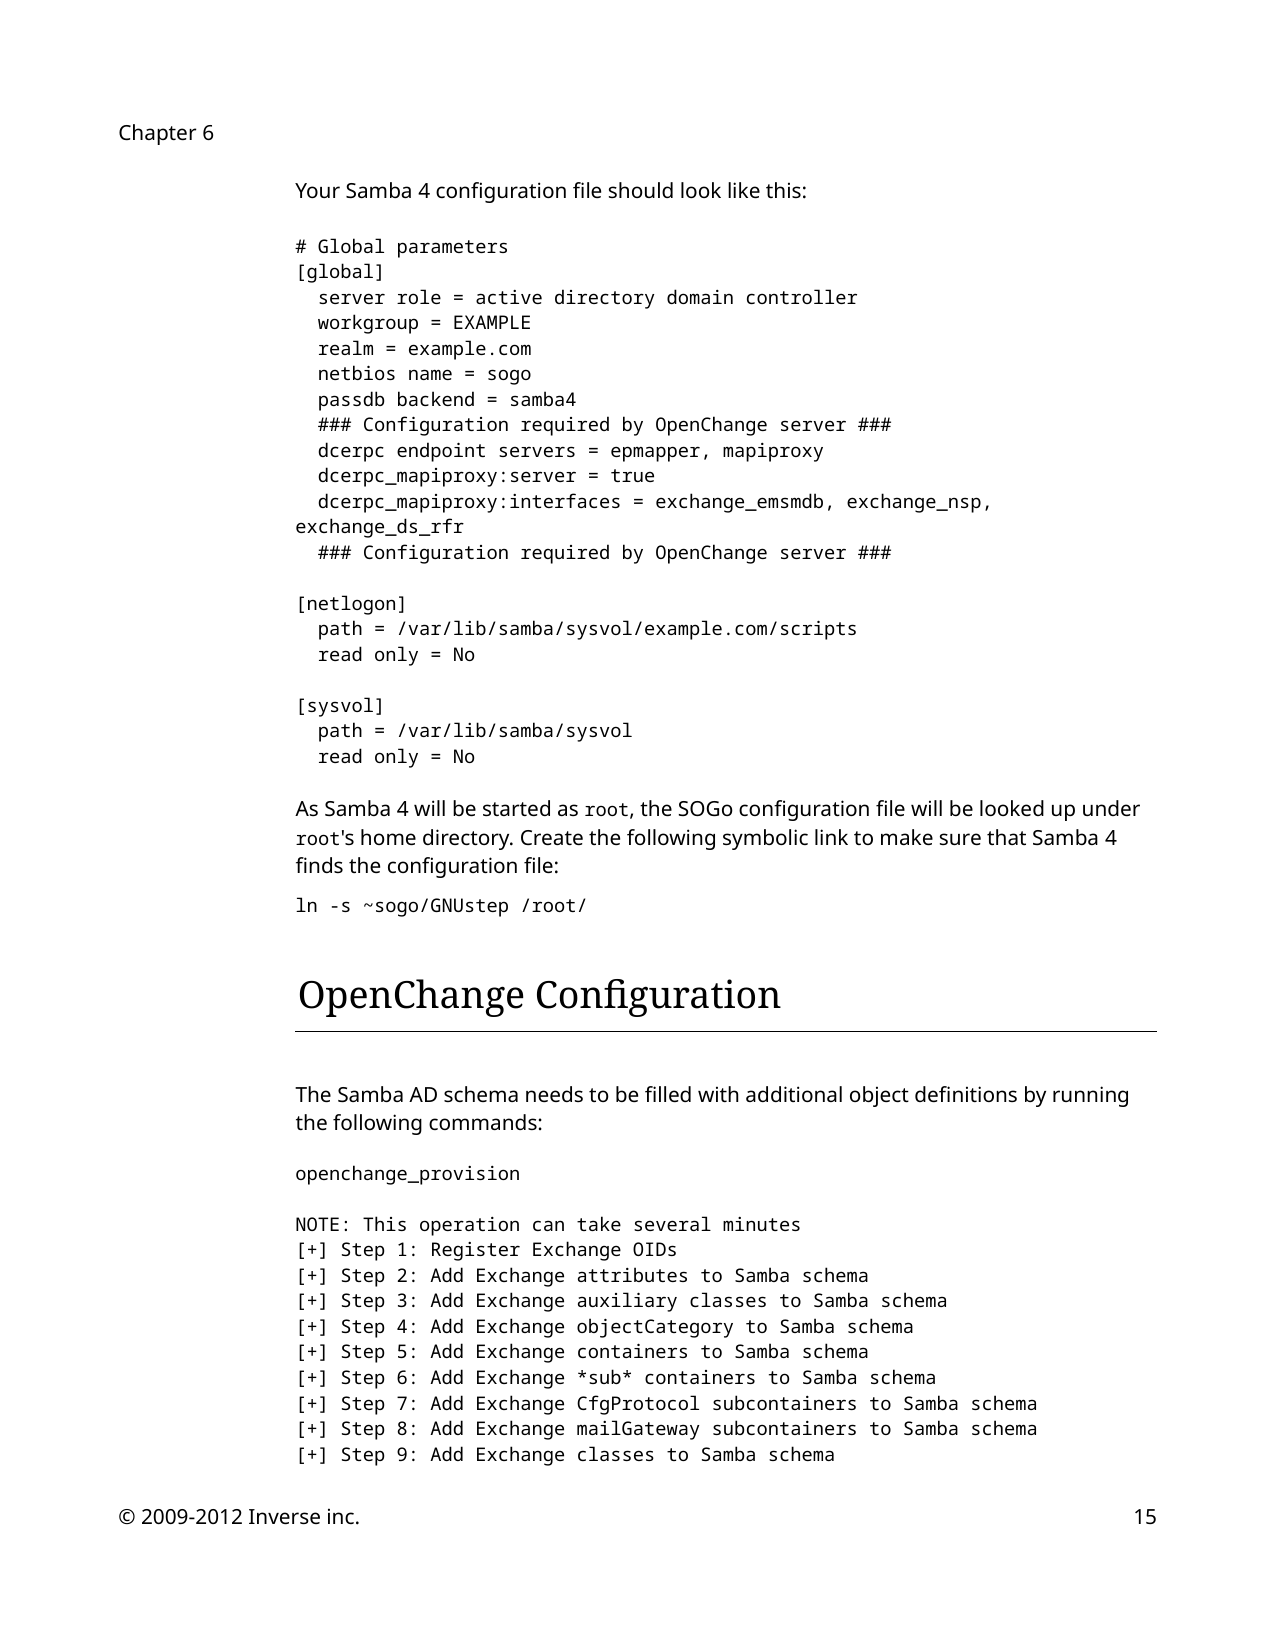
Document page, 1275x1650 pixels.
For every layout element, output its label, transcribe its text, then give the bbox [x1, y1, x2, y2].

text passdb backend = samba4 [295, 386, 1157, 412]
text As Samba 4 will be started as root, the SOGo configuration file will be looked up under root's home directory. Create the following symbolic link to make sure that Samba 4 finds the configuration file: [295, 794, 1157, 880]
text dcerpc_mapiproxy:server = true [295, 463, 1157, 488]
text [+] Step 3: Add Exchange auxiliary classes to Samba schema [295, 1288, 1157, 1313]
text openchange_provision [295, 1160, 1157, 1186]
text # Global parameters [295, 233, 1157, 258]
text path = /var/lib/samba/sysvol/example.com/scripts [295, 616, 1157, 641]
text [+] Step 1: Register Exchange OIDs [295, 1237, 1157, 1262]
text [global] [295, 258, 1157, 284]
text [+] Step 4: Add Exchange objectCategory to Samba schema [295, 1313, 1157, 1339]
text ### Configuration required by OpenChange server ### [295, 539, 1157, 565]
text [+] Step 5: Add Exchange containers to Samba schema [295, 1339, 1157, 1364]
text [sysvol] [295, 692, 1157, 718]
text [+] Step 7: Add Exchange CfgProtocol subcontainers to Samba schema [295, 1390, 1157, 1415]
text [netlogon] [295, 590, 1157, 616]
text [+] Step 8: Add Exchange mailGateway subcontainers to Samba schema [295, 1415, 1157, 1441]
text ### Configuration required by OpenChange server ### [295, 412, 1157, 437]
text workgroup = EXAMPLE [295, 309, 1157, 335]
text realm = example.com [295, 335, 1157, 361]
text ln -s ~sogo/GNUstep /root/ [295, 892, 1157, 918]
text [+] Step 2: Add Exchange attributes to Samba schema [295, 1262, 1157, 1288]
text read only = No [295, 743, 1157, 769]
text Your Samba 4 configuration file should look like this: [295, 176, 1157, 204]
subtitle OpenChange Configuration [295, 968, 1157, 1031]
text server role = active directory domain controller [295, 284, 1157, 309]
text path = /var/lib/samba/sysvol [295, 718, 1157, 743]
text [+] Step 6: Add Exchange *sub* containers to Samba schema [295, 1364, 1157, 1390]
text netbios name = sogo [295, 361, 1157, 386]
text [+] Step 9: Add Exchange classes to Samba schema [295, 1441, 1157, 1466]
text read only = No [295, 641, 1157, 667]
text dcerpc endpoint servers = epmapper, mapiproxy [295, 437, 1157, 463]
text NOTE: This operation can take several minutes [295, 1211, 1157, 1237]
text dcerpc_mapiproxy:interfaces = exchange_emsmdb, exchange_nsp, exchange_ds_rfr [295, 488, 1157, 539]
text The Samba AD schema needs to be filled with additional object definitions by running the following commands: [295, 1080, 1157, 1137]
